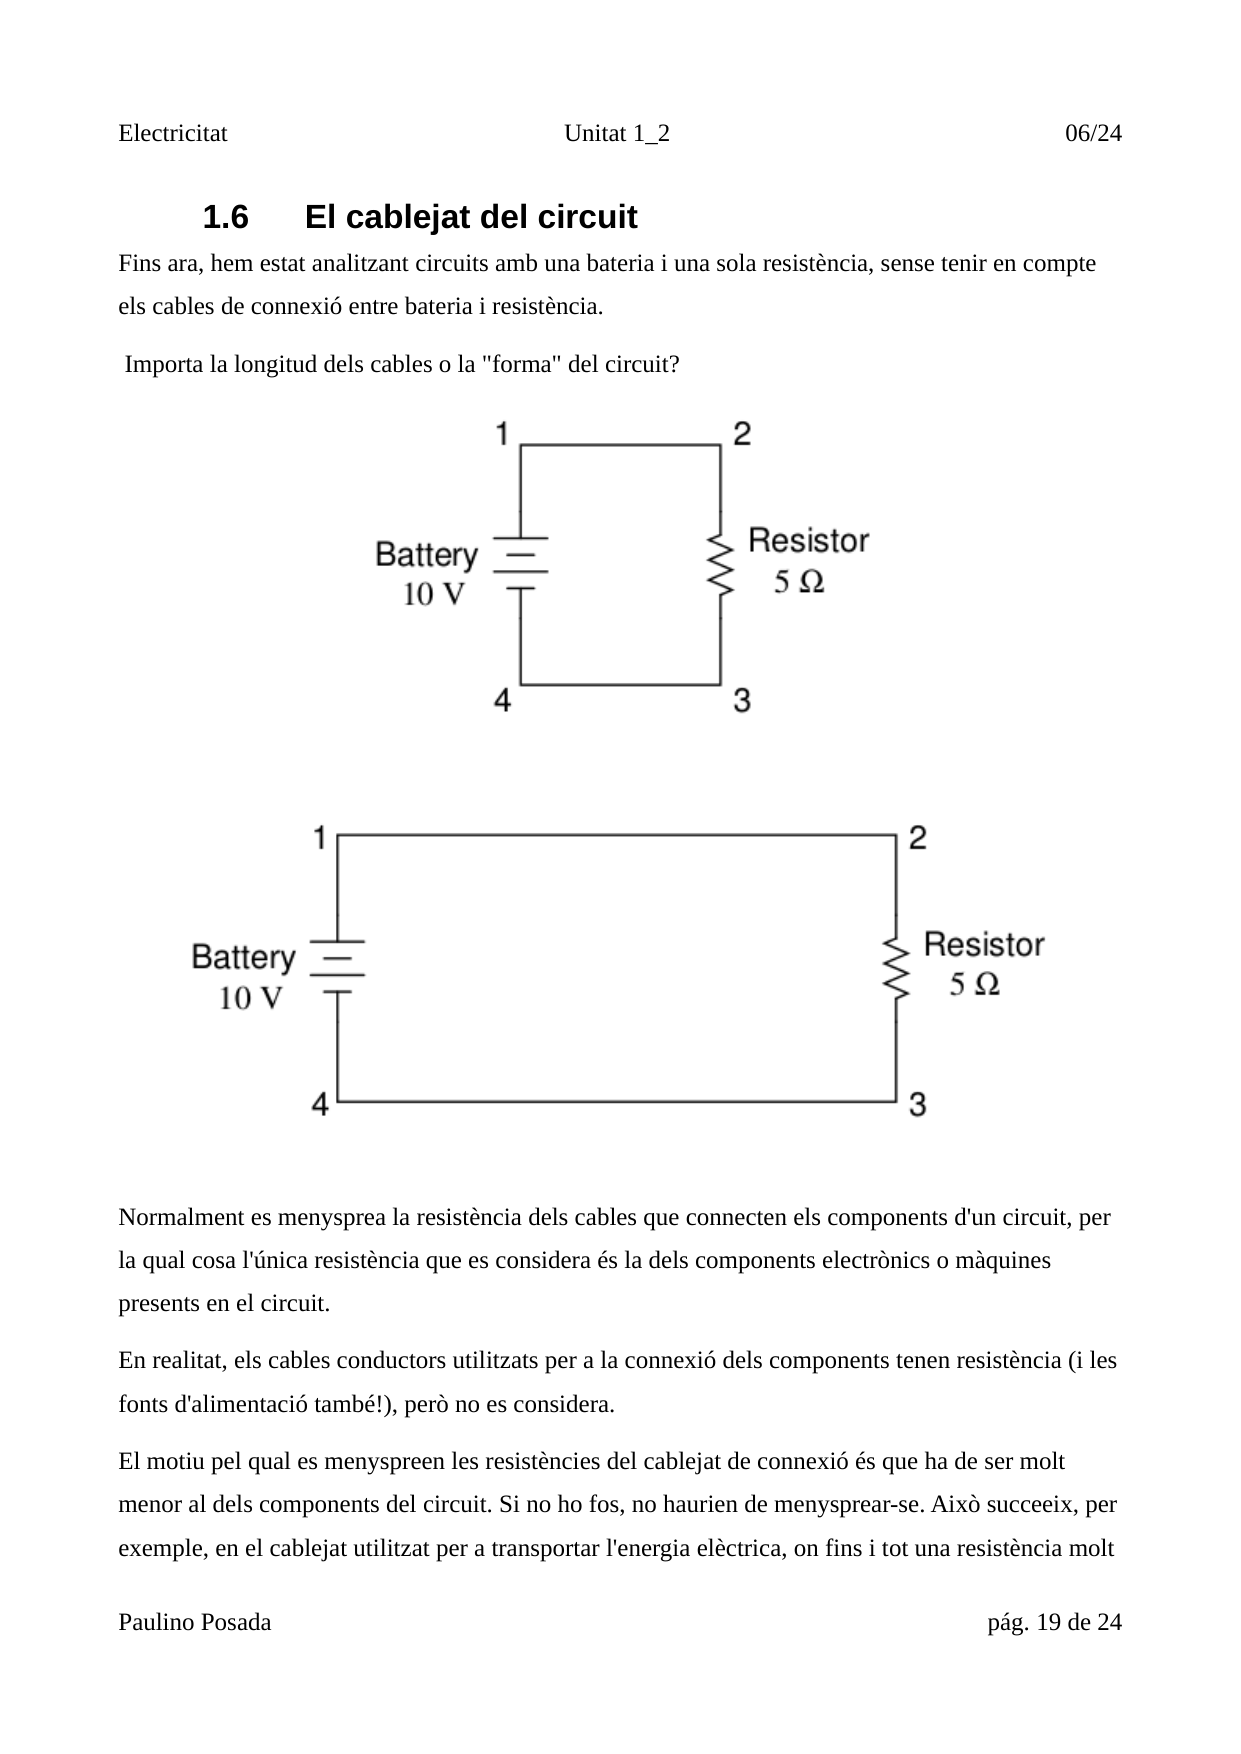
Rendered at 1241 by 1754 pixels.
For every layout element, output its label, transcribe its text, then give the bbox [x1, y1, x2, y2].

subtitle El cablejat del circuit [193, 197, 1122, 236]
text En realitat, els cables conductors utilitzats per a la connexió dels components tenen resistència (i les fonts d'alimentació també!), però no es considera. [118, 1346, 1122, 1417]
text Normalment es menysprea la resistència dels cables que connecten els components d'un circuit, per la qual cosa l'única resistència que es considera és la dels components electrònics o màquines presents en el circuit. [118, 1202, 1122, 1317]
picture [364, 406, 876, 729]
text Importa la longitud dels cables o la "forma" del circuit? [118, 349, 1122, 378]
text El motiu pel qual es menyspreen les resistències del cablejat de connexió és que ha de ser molt menor al dels components del circuit. Si no ho fos, no haurien de menysprear-se. Això succeeix, per exemple, en el cablejat utilitzat per a transportar l'energia elèctrica, on fins i tot una resistència molt [118, 1446, 1122, 1561]
picture [188, 810, 1053, 1130]
text Fins ara, hem estat analitzant circuits amb una bateria i una sola resistència, sense tenir en compte els cables de connexió entre bateria i resistència. [118, 248, 1122, 320]
